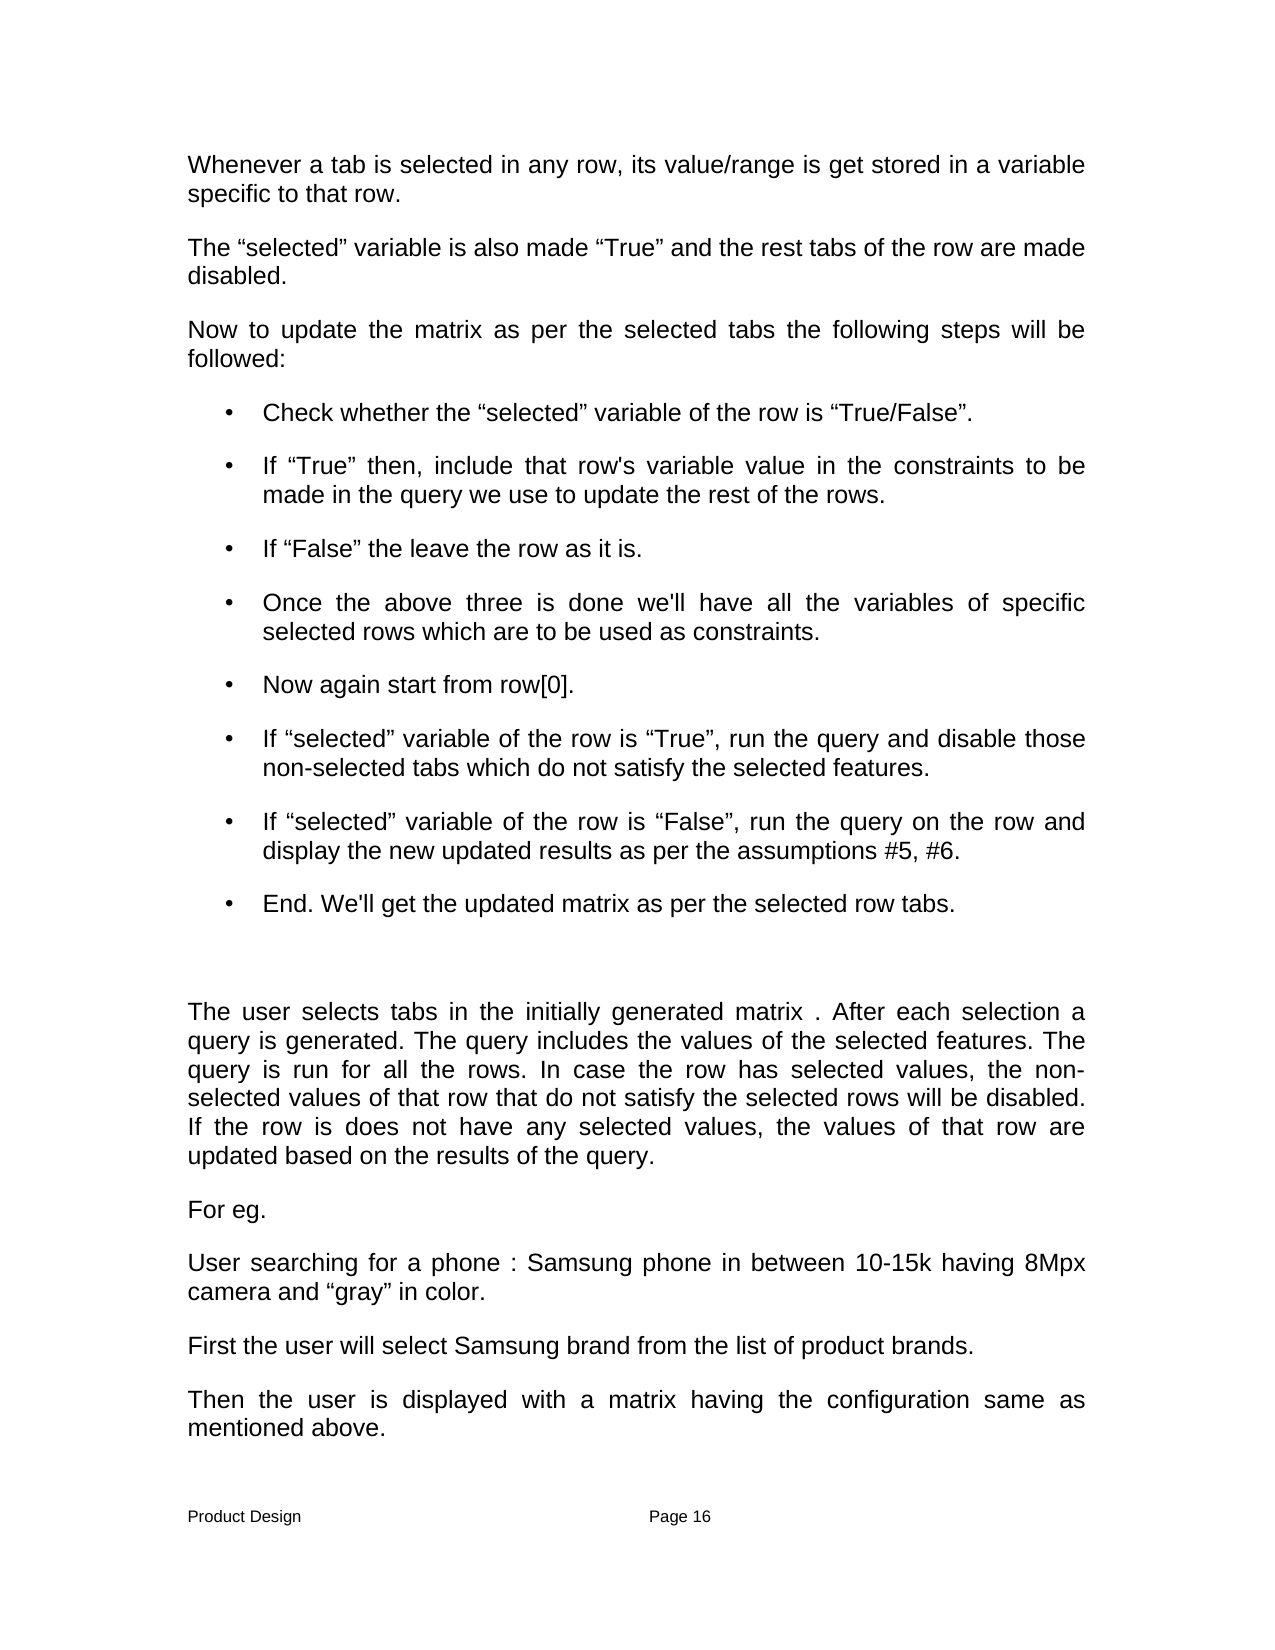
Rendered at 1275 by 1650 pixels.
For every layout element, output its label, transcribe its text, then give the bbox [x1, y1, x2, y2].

list End. We'll get the updated matrix as per the selected row tabs. [225, 889, 1087, 918]
list If “selected” variable of the row is “False”, run the query on the row and display the new updated results as per the assumptions #5, #6. [225, 807, 1087, 864]
list If “True” then, include that row's variable value in the constraints to be made in the query we use to update the rest of the rows. [225, 451, 1087, 509]
list Once the above three is done we'll have all the variables of specific selected rows which are to be used as constraints. [225, 588, 1087, 645]
text User searching for a phone : Samsung phone in between 10-15k having 8Mpx camera and “gray” in color. [187, 1248, 1087, 1306]
text The “selected” variable is also made “True” and the rest tabs of the row are made disabled. [187, 232, 1087, 290]
list Check whether the “selected” variable of the row is “True/False”. [225, 397, 1087, 426]
list If “False” the leave the row as it is. [225, 534, 1087, 563]
list If “selected” variable of the row is “True”, run the query and disable those non-selected tabs which do not satisfy the selected features. [225, 724, 1087, 782]
text Then the user is displayed with a matrix having the configuration same as mentioned above. [187, 1384, 1087, 1442]
text The user selects tabs in the initially generated matrix . After each selection a query is generated. The query includes the values of the selected features. The query is run for all the rows. In case the row has selected values, the non-selected values of that row that do not satisfy the selected rows will be disabled. If the row is does not have any selected values, the values of that row are updated based on the results of the query. [187, 997, 1087, 1169]
text Whenever a tab is selected in any row, its value/range is get stored in a variable specific to that row. [187, 150, 1087, 207]
text First the user will select Samsung brand from the list of product brands. [187, 1331, 1087, 1359]
text For eg. [187, 1194, 1087, 1223]
text Now to update the matrix as per the selected tabs the following steps will be followed: [187, 315, 1087, 372]
list Now again start from row[0]. [225, 670, 1087, 699]
